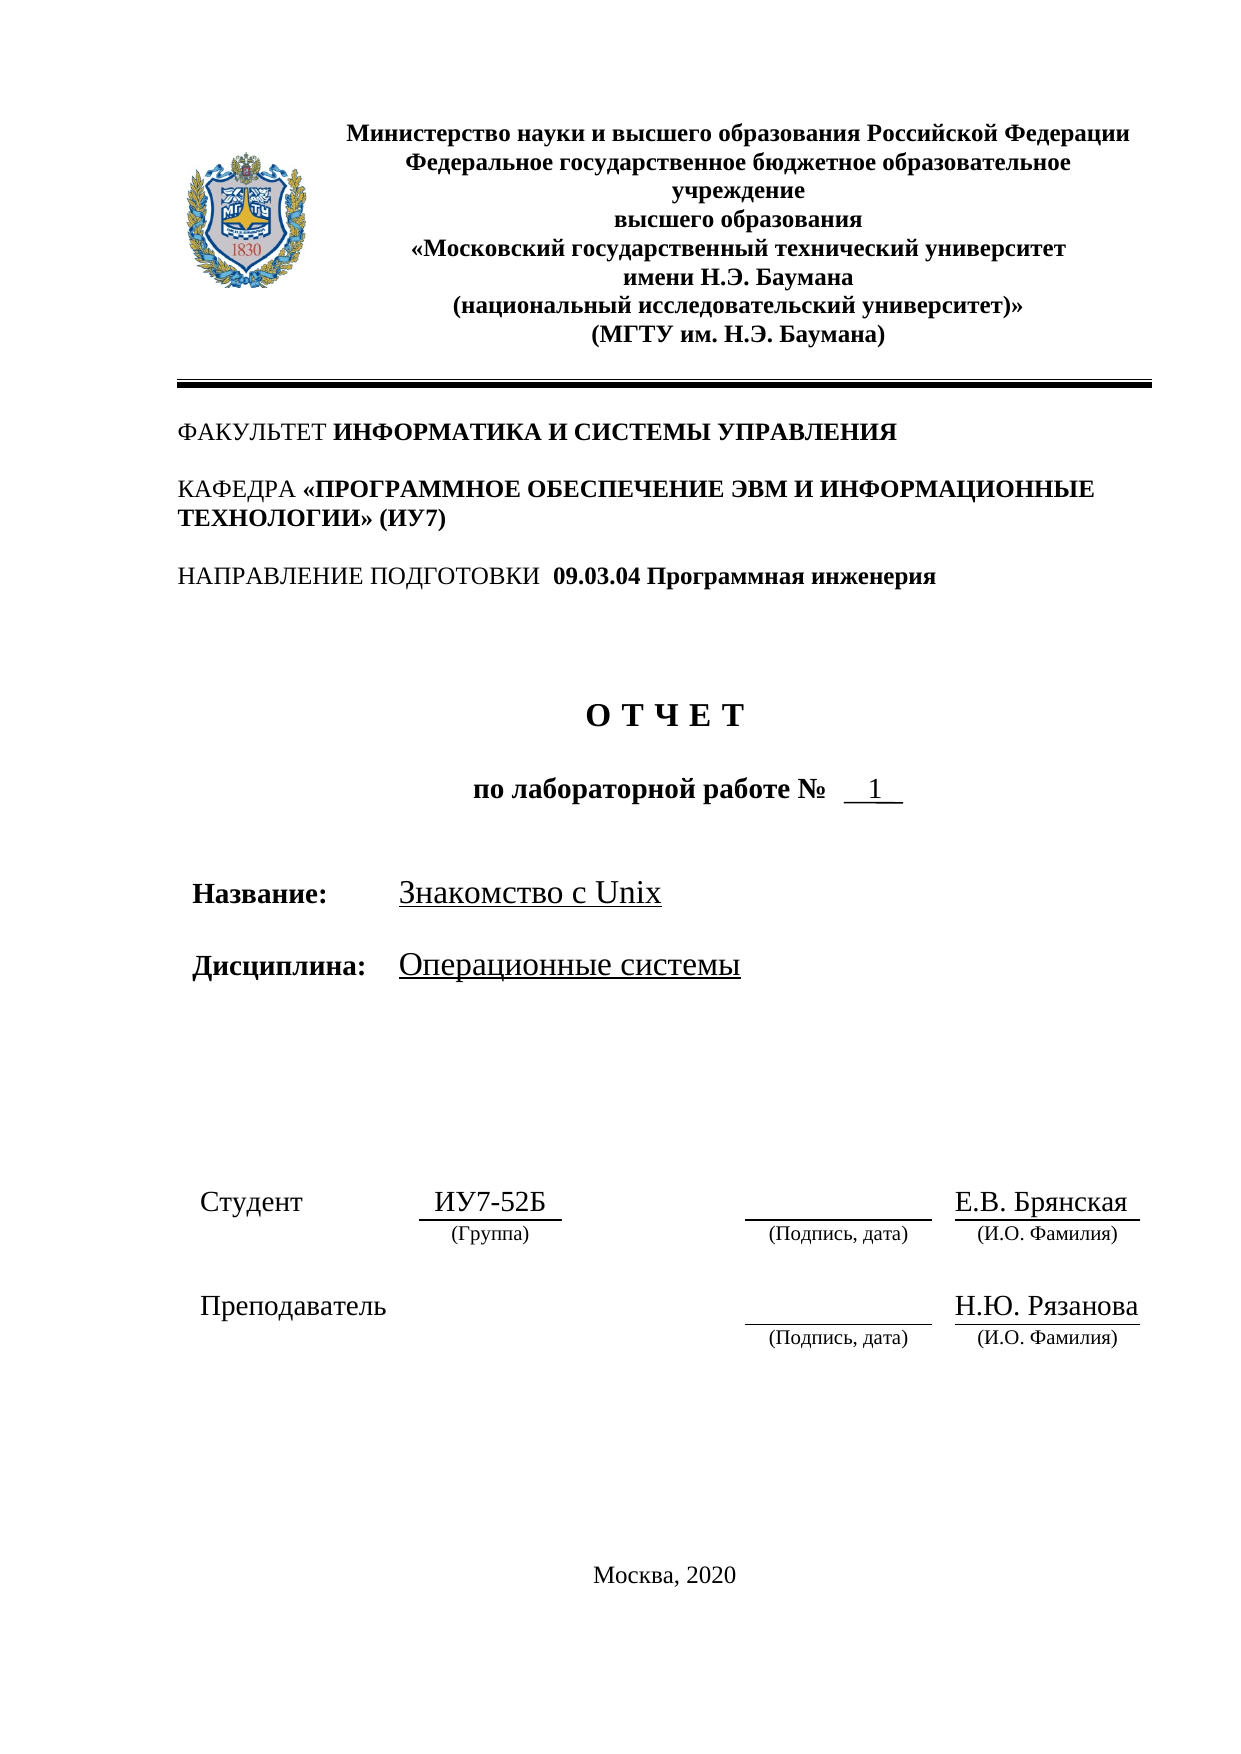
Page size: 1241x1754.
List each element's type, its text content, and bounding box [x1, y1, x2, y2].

table_cell [407, 1255, 573, 1288]
table_cell Преподаватель [189, 1288, 407, 1325]
table_cell [189, 1221, 407, 1254]
table_cell [189, 1325, 407, 1359]
table_cell [734, 1288, 943, 1325]
table_header [573, 1184, 733, 1221]
text ФАКУЛЬТЕТ Информатика и системы управления [177, 417, 1152, 446]
text Название: Знакомство с Unix [192, 872, 1152, 911]
table_cell [573, 1325, 733, 1359]
table_cell (Подпись, дата) [734, 1221, 943, 1254]
table_cell [189, 1255, 407, 1288]
table_cell [407, 1288, 573, 1325]
table_cell [407, 1325, 573, 1359]
table_cell (Группа) [407, 1221, 573, 1254]
table_cell [943, 1255, 1152, 1288]
picture [186, 152, 307, 289]
text НАПРАВЛЕНИЕ ПОДГОТОВКИ 09.03.04 Программная инженерия [177, 561, 1152, 589]
table_cell [573, 1255, 733, 1288]
table_cell [734, 1255, 943, 1288]
table_cell [573, 1221, 733, 1254]
text Дисциплина: Операционные системы [192, 944, 1152, 982]
table_cell (И.О. Фамилия) [943, 1325, 1152, 1359]
table_header [734, 1184, 943, 1221]
table_header Министерство науки и высшего образования Российской Федерации Федеральное государственное бюджетное образовательное учреждение высшего образования «Московский государственный технический университет имени Н.Э. Баумана (национальный исследовательский университет)» (МГТУ им. Н.Э. Баумана) [325, 118, 1152, 348]
text Москва, 2020 [177, 1560, 1152, 1589]
table_cell (И.О. Фамилия) [943, 1221, 1152, 1254]
text КАФЕДРА «Программное обеспечение ЭВМ и информационные технологии» (ИУ7) [177, 474, 1152, 532]
table_cell (Подпись, дата) [734, 1325, 943, 1359]
table_header 1 [838, 772, 912, 805]
table_header [177, 118, 325, 348]
table_header Е.В. Брянская [943, 1184, 1152, 1221]
table_header Студент [189, 1184, 407, 1221]
table_header ИУ7-52Б [407, 1184, 573, 1221]
table_cell Н.Ю. Рязанова [943, 1288, 1152, 1325]
table_cell [573, 1288, 733, 1325]
text Отчет [177, 695, 1152, 733]
